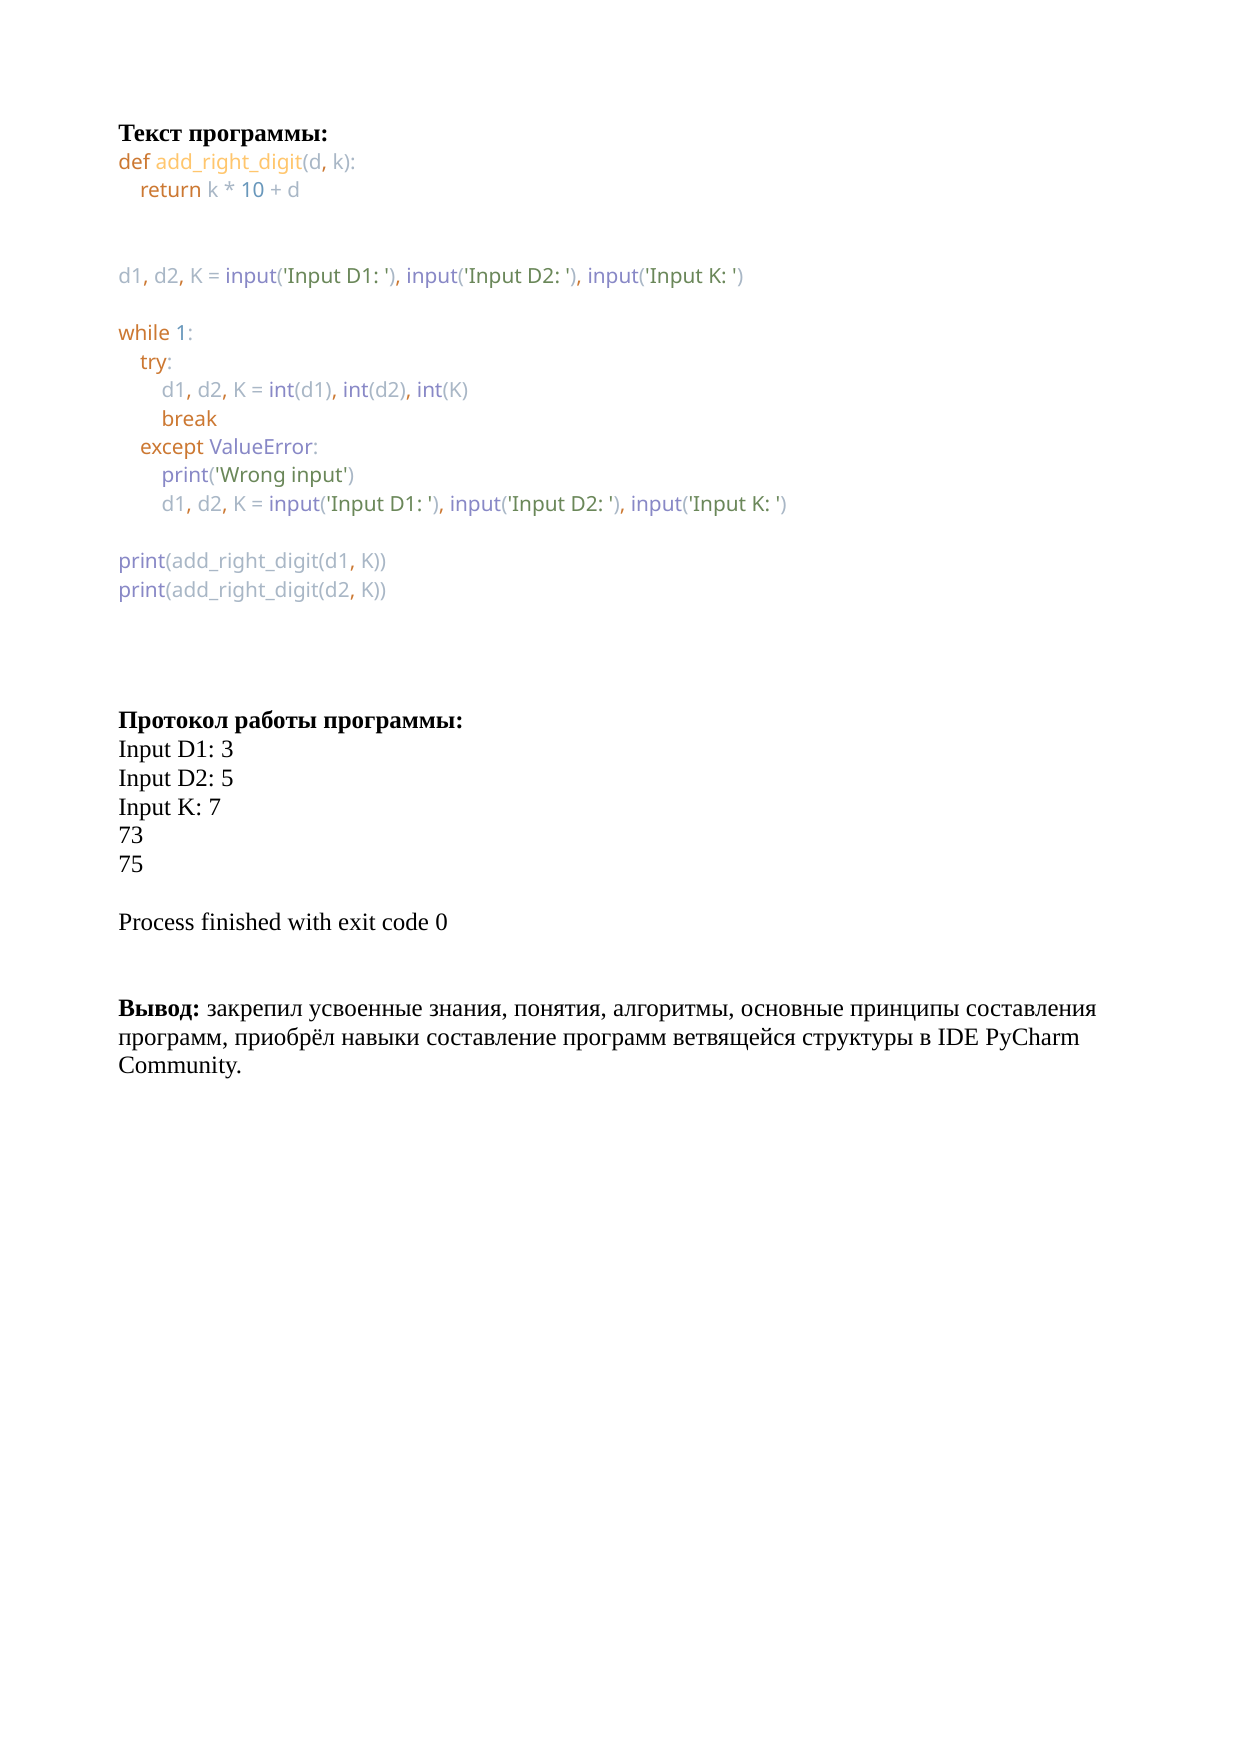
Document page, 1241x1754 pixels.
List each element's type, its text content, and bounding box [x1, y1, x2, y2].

text Текст программы: [118, 118, 1122, 147]
text Process finished with exit code 0 [118, 907, 1122, 935]
text 73 [118, 820, 1122, 849]
text Input D1: 3 [118, 734, 1122, 763]
text Input D2: 5 [118, 763, 1122, 792]
text def add_right_digit(d, k): return k * 10 + d d1, d2, K = input('Input D1: '), input('Input D2: '), input('Input K: ') while 1: try: d1, d2, K = int(d1), int(d2), int(K) break except ValueError: print('Wrong input') d1, d2, K = input('Input D1: '), input('Input D2: '), input('Input K: ') print(add_right_digit(d1, K)) print(add_right_digit(d2, K)) [118, 147, 1122, 603]
text Протокол работы программы: [118, 705, 1122, 734]
text Input K: 7 [118, 792, 1122, 820]
text 75 [118, 849, 1122, 878]
text Вывод: закрепил усвоенные знания, понятия, алгоритмы, основные принципы составления программ, приобрёл навыки составление программ ветвящейся структуры в IDE PyCharm Community. [118, 993, 1122, 1079]
